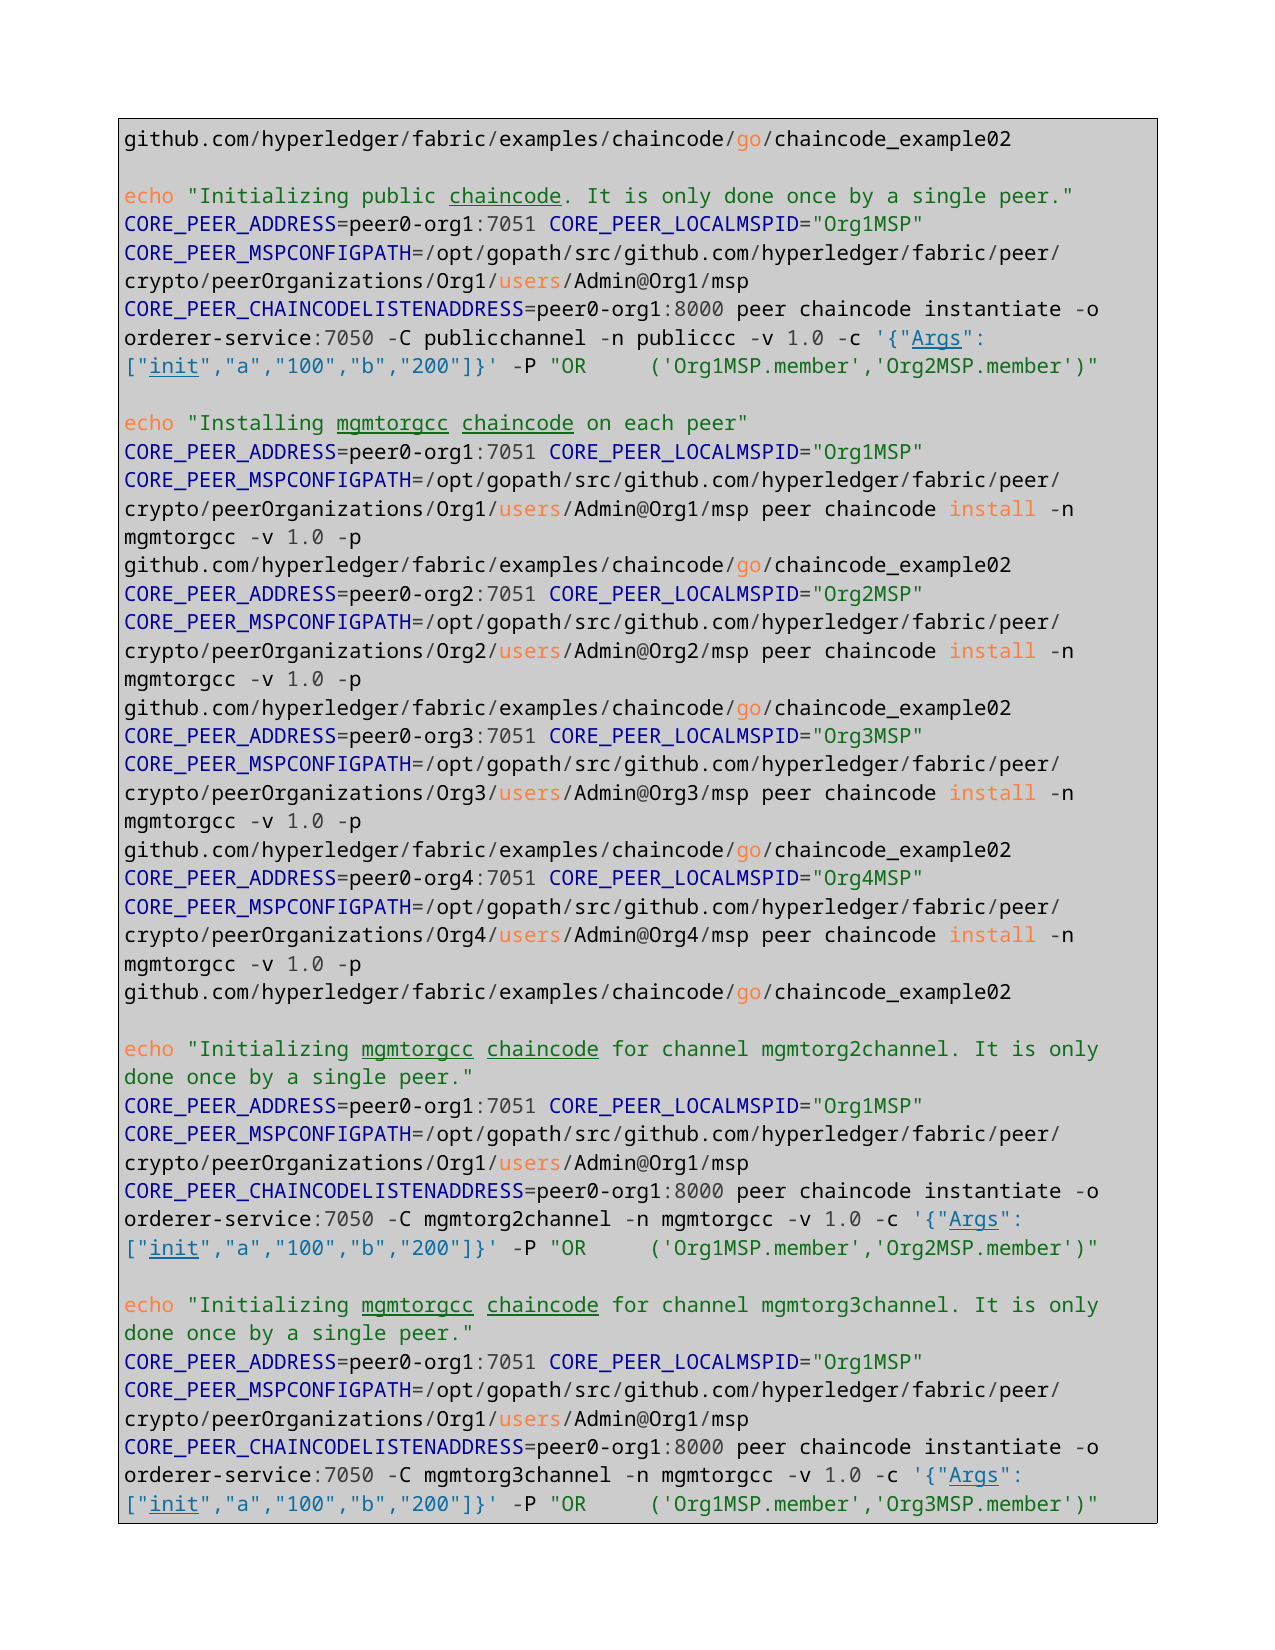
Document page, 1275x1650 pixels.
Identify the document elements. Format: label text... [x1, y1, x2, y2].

table_header github.com/hyperledger/fabric/examples/chaincode/go/chaincode_example02 echo "Initializing public chaincode. It is only done once by a single peer." CORE_PEER_ADDRESS=peer0-org1:7051 CORE_PEER_LOCALMSPID="Org1MSP" CORE_PEER_MSPCONFIGPATH=/opt/gopath/src/github.com/hyperledger/fabric/peer/crypto/peerOrganizations/Org1/users/Admin@Org1/msp CORE_PEER_CHAINCODELISTENADDRESS=peer0-org1:8000 peer chaincode instantiate -o orderer-service:7050 -C publicchannel -n publiccc -v 1.0 -c '{"Args":["init","a","100","b","200"]}' -P "OR ('Org1MSP.member','Org2MSP.member')" echo "Installing mgmtorgcc chaincode on each peer" CORE_PEER_ADDRESS=peer0-org1:7051 CORE_PEER_LOCALMSPID="Org1MSP" CORE_PEER_MSPCONFIGPATH=/opt/gopath/src/github.com/hyperledger/fabric/peer/crypto/peerOrganizations/Org1/users/Admin@Org1/msp peer chaincode install -n mgmtorgcc -v 1.0 -p github.com/hyperledger/fabric/examples/chaincode/go/chaincode_example02 CORE_PEER_ADDRESS=peer0-org2:7051 CORE_PEER_LOCALMSPID="Org2MSP" CORE_PEER_MSPCONFIGPATH=/opt/gopath/src/github.com/hyperledger/fabric/peer/crypto/peerOrganizations/Org2/users/Admin@Org2/msp peer chaincode install -n mgmtorgcc -v 1.0 -p github.com/hyperledger/fabric/examples/chaincode/go/chaincode_example02 CORE_PEER_ADDRESS=peer0-org3:7051 CORE_PEER_LOCALMSPID="Org3MSP" CORE_PEER_MSPCONFIGPATH=/opt/gopath/src/github.com/hyperledger/fabric/peer/crypto/peerOrganizations/Org3/users/Admin@Org3/msp peer chaincode install -n mgmtorgcc -v 1.0 -p github.com/hyperledger/fabric/examples/chaincode/go/chaincode_example02 CORE_PEER_ADDRESS=peer0-org4:7051 CORE_PEER_LOCALMSPID="Org4MSP" CORE_PEER_MSPCONFIGPATH=/opt/gopath/src/github.com/hyperledger/fabric/peer/crypto/peerOrganizations/Org4/users/Admin@Org4/msp peer chaincode install -n mgmtorgcc -v 1.0 -p github.com/hyperledger/fabric/examples/chaincode/go/chaincode_example02 echo "Initializing mgmtorgcc chaincode for channel mgmtorg2channel. It is only done once by a single peer." CORE_PEER_ADDRESS=peer0-org1:7051 CORE_PEER_LOCALMSPID="Org1MSP" CORE_PEER_MSPCONFIGPATH=/opt/gopath/src/github.com/hyperledger/fabric/peer/crypto/peerOrganizations/Org1/users/Admin@Org1/msp CORE_PEER_CHAINCODELISTENADDRESS=peer0-org1:8000 peer chaincode instantiate -o orderer-service:7050 -C mgmtorg2channel -n mgmtorgcc -v 1.0 -c '{"Args":["init","a","100","b","200"]}' -P "OR ('Org1MSP.member','Org2MSP.member')" echo "Initializing mgmtorgcc chaincode for channel mgmtorg3channel. It is only done once by a single peer." CORE_PEER_ADDRESS=peer0-org1:7051 CORE_PEER_LOCALMSPID="Org1MSP" CORE_PEER_MSPCONFIGPATH=/opt/gopath/src/github.com/hyperledger/fabric/peer/crypto/peerOrganizations/Org1/users/Admin@Org1/msp CORE_PEER_CHAINCODELISTENADDRESS=peer0-org1:8000 peer chaincode instantiate -o orderer-service:7050 -C mgmtorg3channel -n mgmtorgcc -v 1.0 -c '{"Args":["init","a","100","b","200"]}' -P "OR ('Org1MSP.member','Org3MSP.member')" [119, 119, 1157, 1523]
